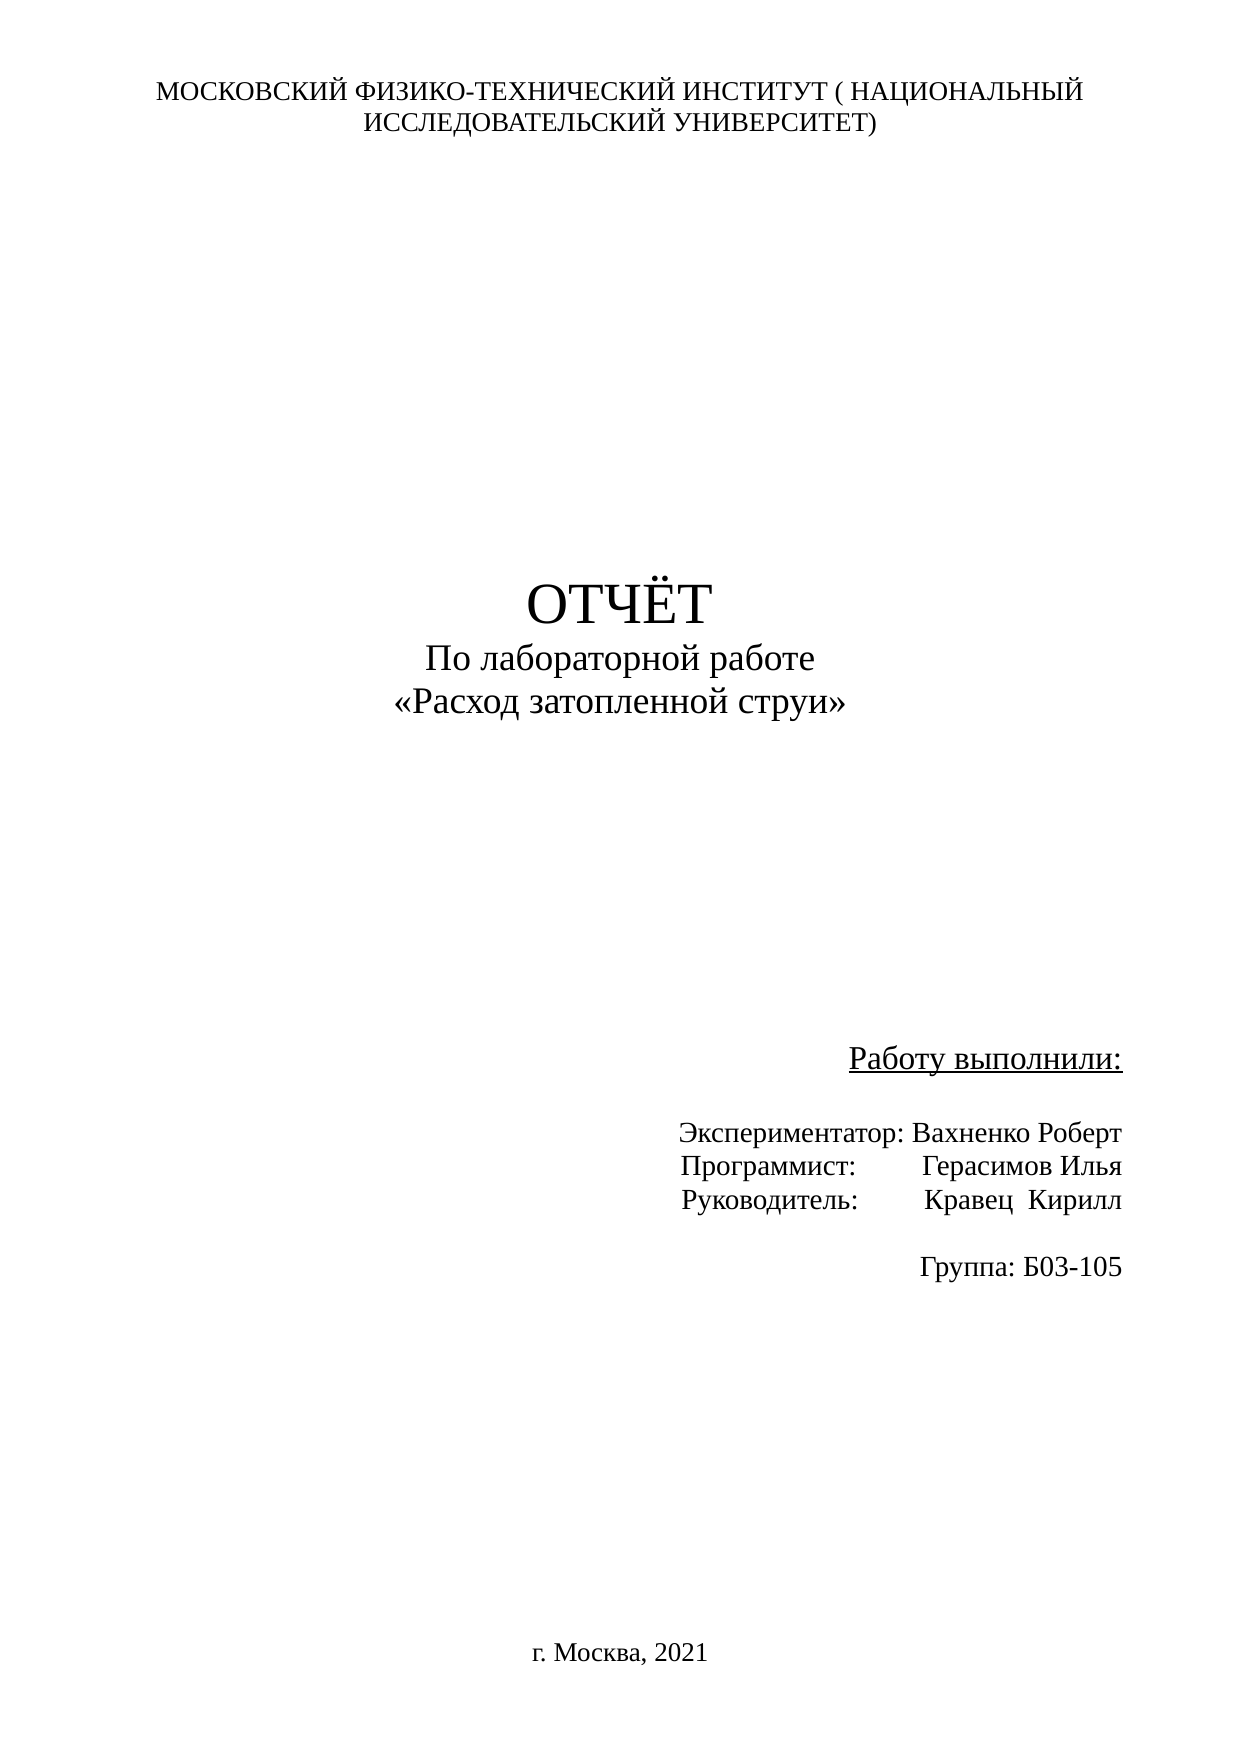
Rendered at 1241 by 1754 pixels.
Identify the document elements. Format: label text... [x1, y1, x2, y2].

text Программист: Герасимов Илья [635, 1148, 1122, 1182]
text ОТЧЁТ [118, 568, 1122, 636]
text Руководитель: Кравец Кирилл [635, 1182, 1122, 1215]
text «Расход затопленной струи» [118, 679, 1122, 722]
text Группа: Б03-105 [118, 1249, 1122, 1282]
text По лабораторной работе [118, 636, 1122, 679]
text Работу выполнили: [635, 1038, 1122, 1076]
text Экспериментатор: Вахненко Роберт [635, 1115, 1122, 1148]
text МОСКОВСКИЙ ФИЗИКО-ТЕХНИЧЕСКИЙ ИНСТИТУТ ( НАЦИОНАЛЬНЫЙ ИССЛЕДОВАТЕЛЬСКИЙ УНИВЕРСИТЕТ) [118, 75, 1122, 137]
